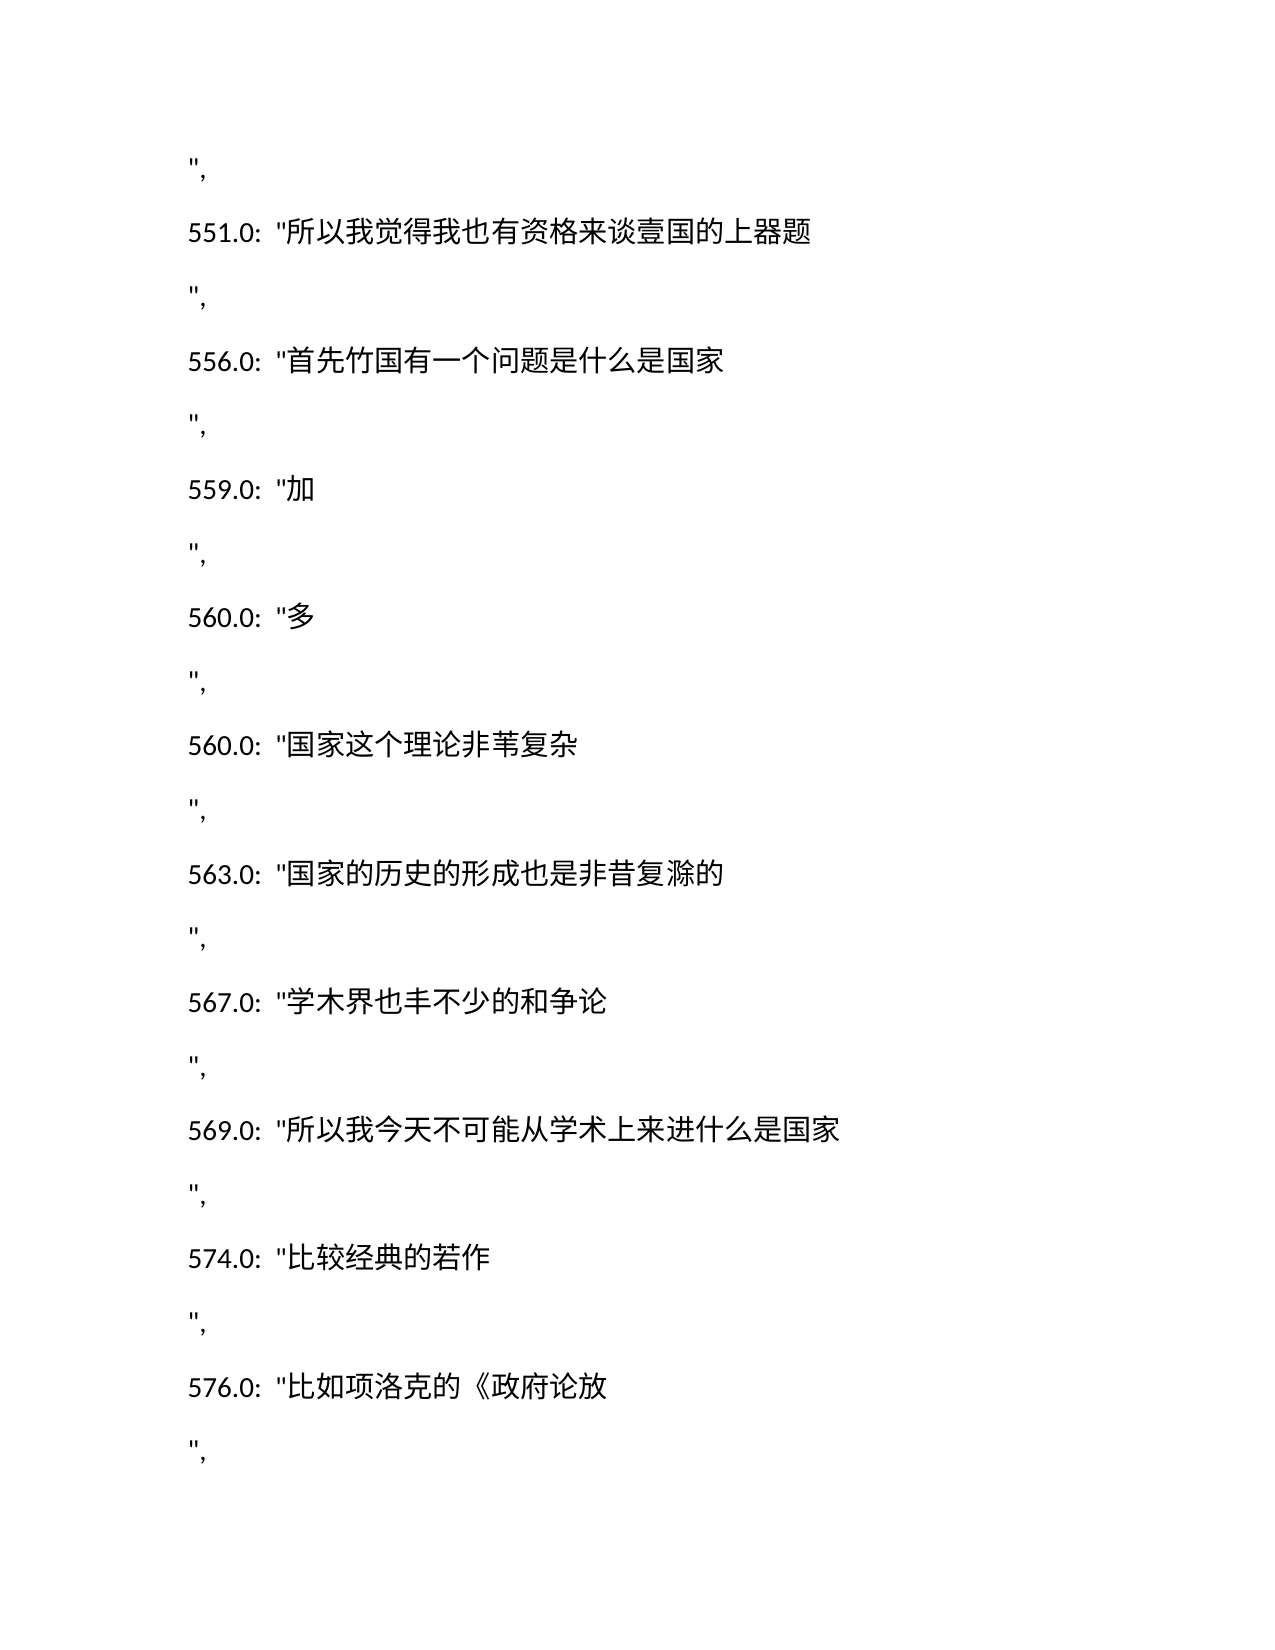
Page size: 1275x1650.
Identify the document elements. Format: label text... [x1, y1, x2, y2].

text 560.0: "多 [187, 596, 1087, 636]
text ", [187, 791, 1087, 827]
text 560.0: "国家这个理论非苇复杂 [187, 725, 1087, 764]
text ", [187, 1048, 1087, 1083]
text 551.0: "所以我觉得我也有资格来谈壹国的上器题 [187, 212, 1087, 251]
text 556.0: "首先竹国有一个问题是什么是国家 [187, 340, 1087, 380]
text ", [187, 1432, 1087, 1468]
text ", [187, 150, 1087, 186]
text 563.0: "国家的历史的形成也是非昔复滁的 [187, 853, 1087, 893]
text ", [187, 663, 1087, 698]
text ", [187, 278, 1087, 314]
text 569.0: "所以我今天不可能从学术上来进什么是国家 [187, 1109, 1087, 1149]
text 559.0: "加 [187, 468, 1087, 508]
text ", [187, 406, 1087, 442]
text 576.0: "比如项洛克的《政府论放 [187, 1366, 1087, 1406]
text ", [187, 919, 1087, 955]
text 574.0: "比较经典的若作 [187, 1238, 1087, 1277]
text ", [187, 1304, 1087, 1340]
text 567.0: "学木界也丰不少的和争论 [187, 981, 1087, 1021]
text ", [187, 535, 1087, 570]
text ", [187, 1176, 1087, 1211]
